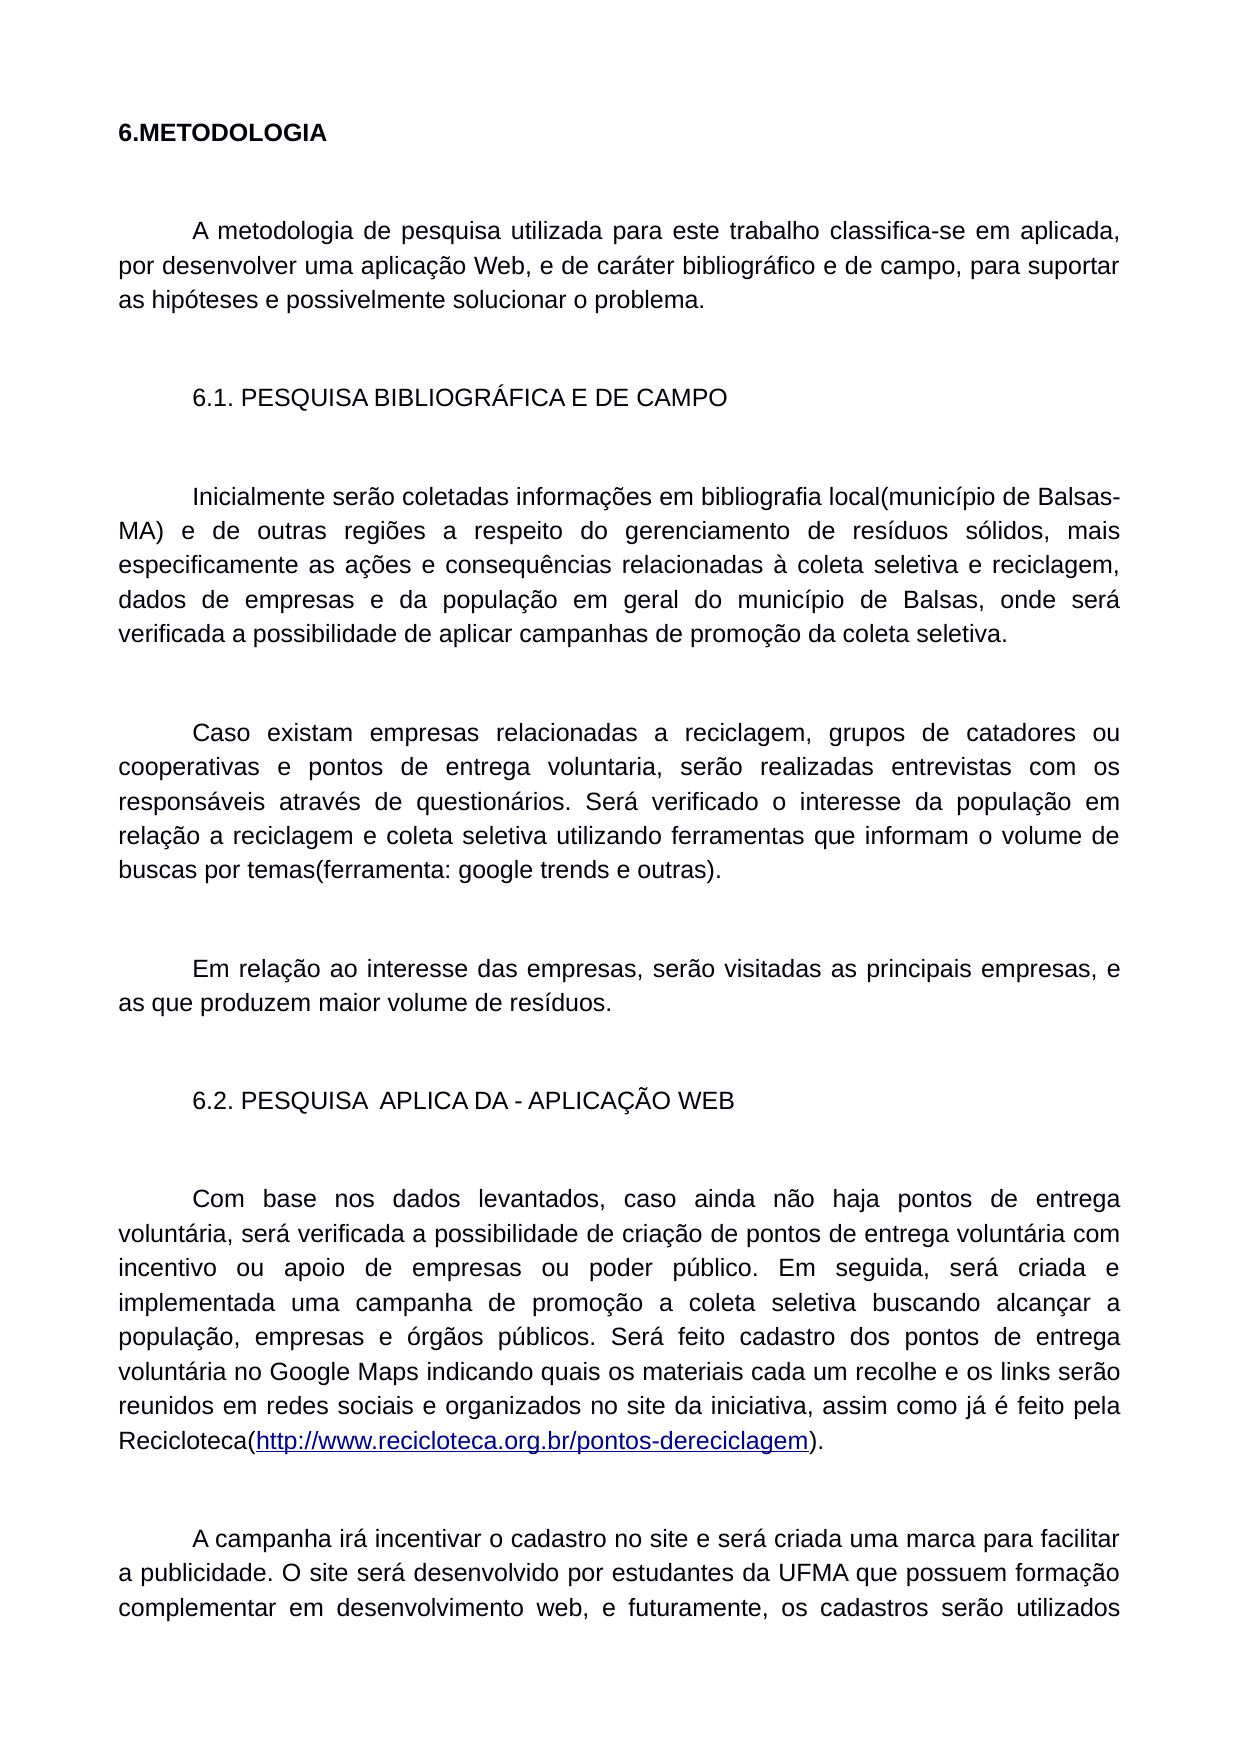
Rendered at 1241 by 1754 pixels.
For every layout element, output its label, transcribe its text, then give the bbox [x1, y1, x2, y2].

text Com base nos dados levantados, caso ainda não haja pontos de entrega voluntária, será verificada a possibilidade de criação de pontos de entrega voluntária com incentivo ou apoio de empresas ou poder público. Em seguida, será criada e implementada uma campanha de promoção a coleta seletiva buscando alcançar a população, empresas e órgãos públicos. Será feito cadastro dos pontos de entrega voluntária no Google Maps indicando quais os materiais cada um recolhe e os links serão reunidos em redes sociais e organizados no site da iniciativa, assim como já é feito pela Recicloteca(http://www.recicloteca.org.br/pontos-dereciclagem). [118, 1184, 1122, 1454]
text A metodologia de pesquisa utilizada para este trabalho classifica-se em aplicada, por desenvolver uma aplicação Web, e de caráter bibliográfico e de campo, para suportar as hipóteses e possivelmente solucionar o problema. [118, 216, 1122, 314]
text 6.1. PESQUISA BIBLIOGRÁFICA E DE CAMPO [118, 383, 1122, 412]
text 6.METODOLOGIA [118, 118, 1122, 147]
text Caso existam empresas relacionadas a reciclagem, grupos de catadores ou cooperativas e pontos de entrega voluntaria, serão realizadas entrevistas com os responsáveis através de questionários. Será verificado o interesse da população em relação a reciclagem e coleta seletiva utilizando ferramentas que informam o volume de buscas por temas(ferramenta: google trends e outras). [118, 717, 1122, 884]
text 6.2. PESQUISA APLICA DA - APLICAÇÃO WEB [118, 1086, 1122, 1115]
text A campanha irá incentivar o cadastro no site e será criada uma marca para facilitar a publicidade. O site será desenvolvido por estudantes da UFMA que possuem formação complementar em desenvolvimento web, e futuramente, os cadastros serão utilizados [118, 1524, 1122, 1621]
text Inicialmente serão coletadas informações em bibliografia local(município de Balsas-MA) e de outras regiões a respeito do gerenciamento de resíduos sólidos, mais especificamente as ações e consequências relacionadas à coleta seletiva e reciclagem, dados de empresas e da população em geral do município de Balsas, onde será verificada a possibilidade de aplicar campanhas de promoção da coleta seletiva. [118, 481, 1122, 648]
text Em relação ao interesse das empresas, serão visitadas as principais empresas, e as que produzem maior volume de resíduos. [118, 953, 1122, 1017]
